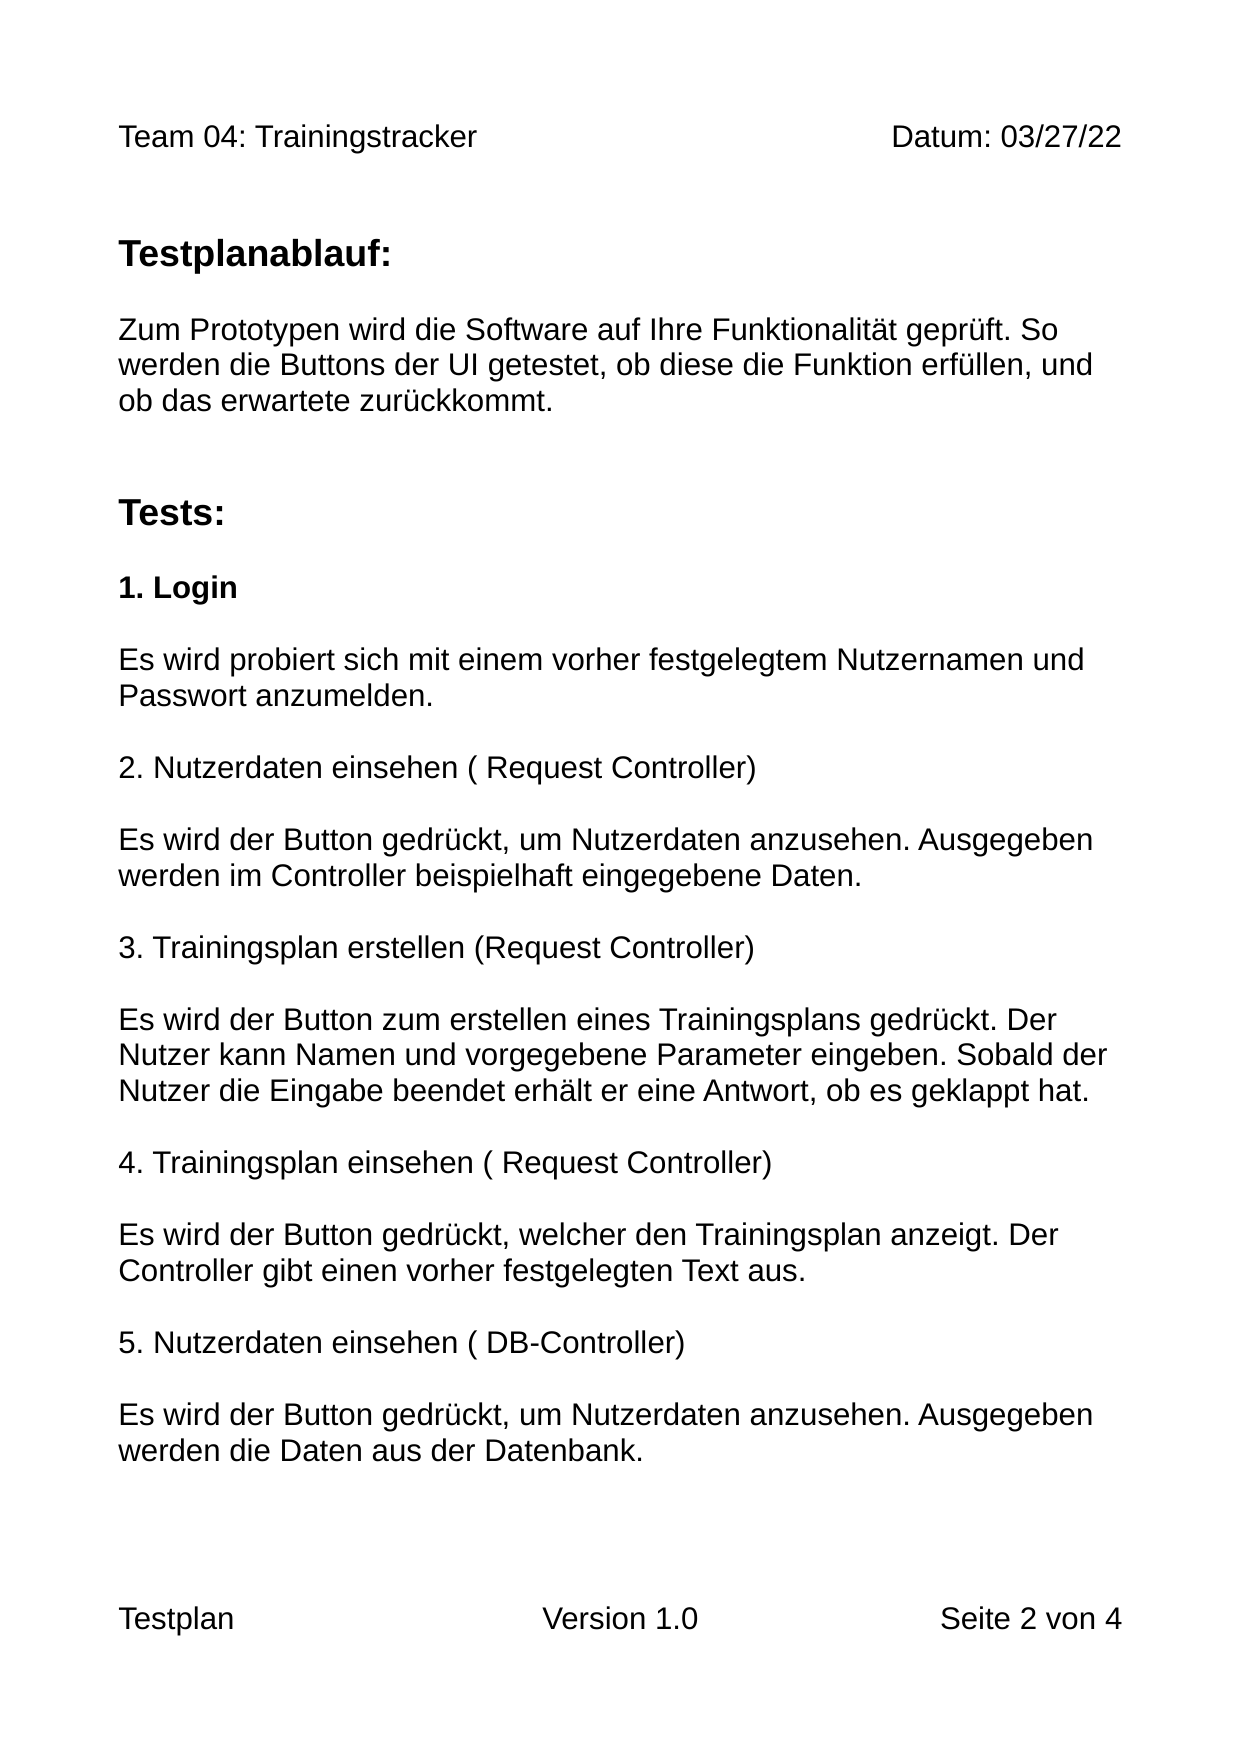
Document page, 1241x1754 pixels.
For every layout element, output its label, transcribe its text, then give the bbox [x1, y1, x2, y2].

text 5. Nutzerdaten einsehen ( DB-Controller) [118, 1324, 1122, 1360]
text 4. Trainingsplan einsehen ( Request Controller) [118, 1144, 1122, 1180]
text Es wird der Button gedrückt, um Nutzerdaten anzusehen. Ausgegeben werden im Controller beispielhaft eingegebene Daten. [118, 821, 1122, 893]
text Testplanablauf: [118, 231, 1122, 274]
text Es wird der Button gedrückt, welcher den Trainingsplan anzeigt. Der Controller gibt einen vorher festgelegten Text aus. [118, 1216, 1122, 1288]
text Zum Prototypen wird die Software auf Ihre Funktionalität geprüft. So werden die Buttons der UI getestet, ob diese die Funktion erfüllen, und ob das erwartete zurückkommt. [118, 311, 1122, 418]
text 3. Trainingsplan erstellen (Request Controller) [118, 929, 1122, 964]
text Es wird probiert sich mit einem vorher festgelegtem Nutzernamen und Passwort anzumelden. [118, 641, 1122, 713]
text 2. Nutzerdaten einsehen ( Request Controller) [118, 749, 1122, 785]
text Es wird der Button gedrückt, um Nutzerdaten anzusehen. Ausgegeben werden die Daten aus der Datenbank. [118, 1396, 1122, 1468]
text Tests: [118, 490, 1122, 533]
text Es wird der Button zum erstellen eines Trainingsplans gedrückt. Der Nutzer kann Namen und vorgegebene Parameter eingeben. Sobald der Nutzer die Eingabe beendet erhält er eine Antwort, ob es geklappt hat. [118, 1001, 1122, 1108]
text 1. Login [118, 569, 1122, 605]
